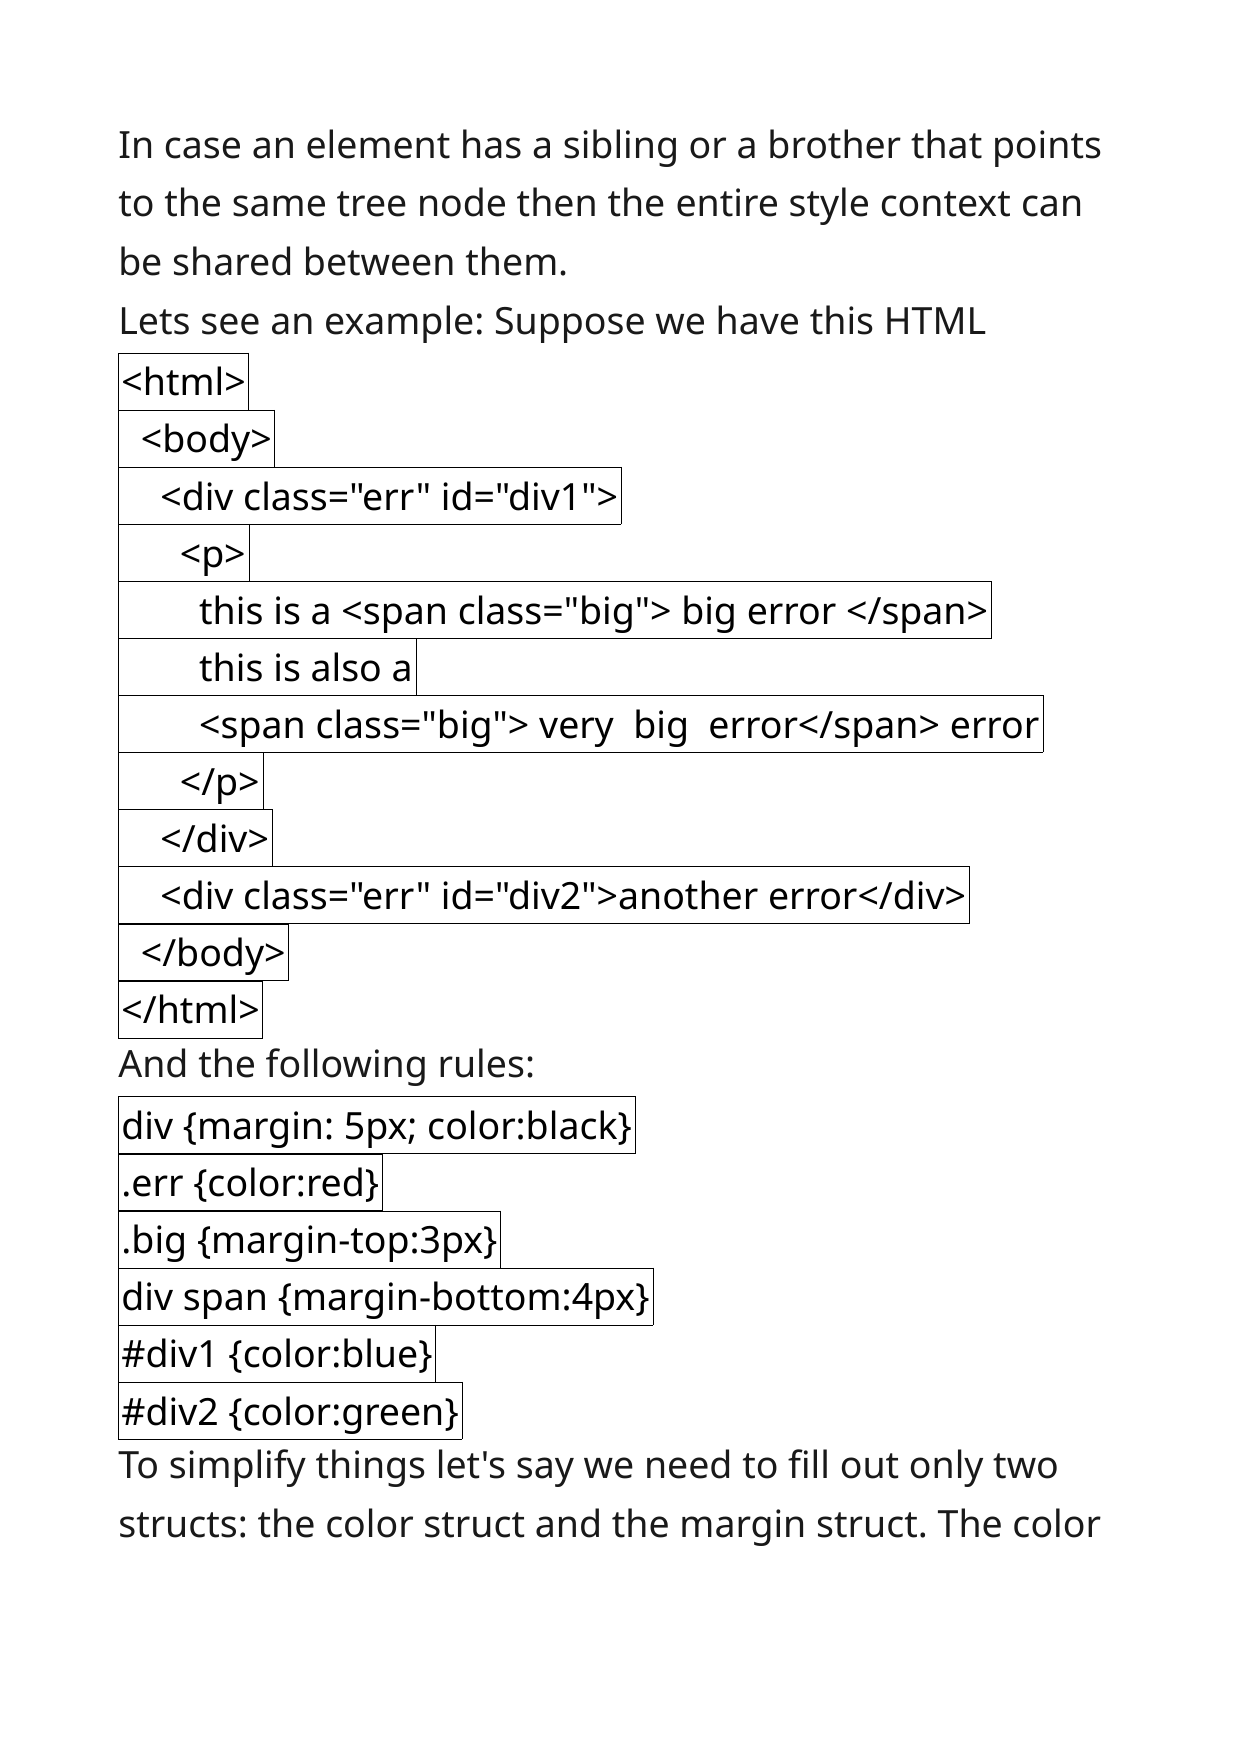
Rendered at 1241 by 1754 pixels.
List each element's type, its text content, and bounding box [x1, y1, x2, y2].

text div span {margin-bottom:4px} [119, 1269, 653, 1325]
text #div1 {color:blue} [119, 1326, 435, 1382]
text .big {margin-top:3px} [119, 1212, 500, 1268]
text [263, 981, 1122, 1038]
text <div class="err" id="div1"> [119, 468, 621, 524]
text this is also a [119, 639, 416, 695]
text [383, 1153, 1122, 1211]
text </html> [119, 982, 262, 1038]
text .err {color:red} [119, 1155, 382, 1210]
text #div2 {color:green} [119, 1383, 462, 1439]
text [249, 353, 1122, 410]
text [289, 923, 1122, 981]
text <html> [119, 354, 248, 410]
text [250, 524, 1122, 581]
text <span class="big"> very big error</span> error [119, 696, 1043, 752]
text <body> [119, 411, 274, 467]
text And the following rules: [118, 1038, 1122, 1089]
text To simplify things let's say we need to fill out only two structs: the color struct and the margin struct. The color [118, 1439, 1122, 1548]
text [654, 1268, 1122, 1325]
text [463, 1382, 1122, 1439]
text [970, 866, 1122, 923]
text </p> [119, 753, 263, 809]
text [501, 1211, 1122, 1268]
text [264, 752, 1122, 809]
text <div class="err" id="div2">another error</div> [119, 867, 969, 923]
text <p> [119, 525, 249, 581]
text div {margin: 5px; color:black} [119, 1097, 635, 1153]
text </div> [119, 810, 272, 866]
text [992, 581, 1122, 638]
text this is a <span class="big"> big error </span> [119, 582, 991, 638]
text [436, 1325, 1122, 1382]
text </body> [119, 925, 288, 980]
text [636, 1096, 1122, 1153]
text Lets see an example: Suppose we have this HTML [118, 294, 1122, 345]
text [275, 410, 1122, 467]
text [417, 638, 1122, 695]
text [1044, 695, 1122, 752]
text [622, 467, 1122, 524]
text [273, 809, 1122, 866]
text In case an element has a sibling or a brother that points to the same tree node then the entire style context can be shared between them. [118, 118, 1122, 286]
